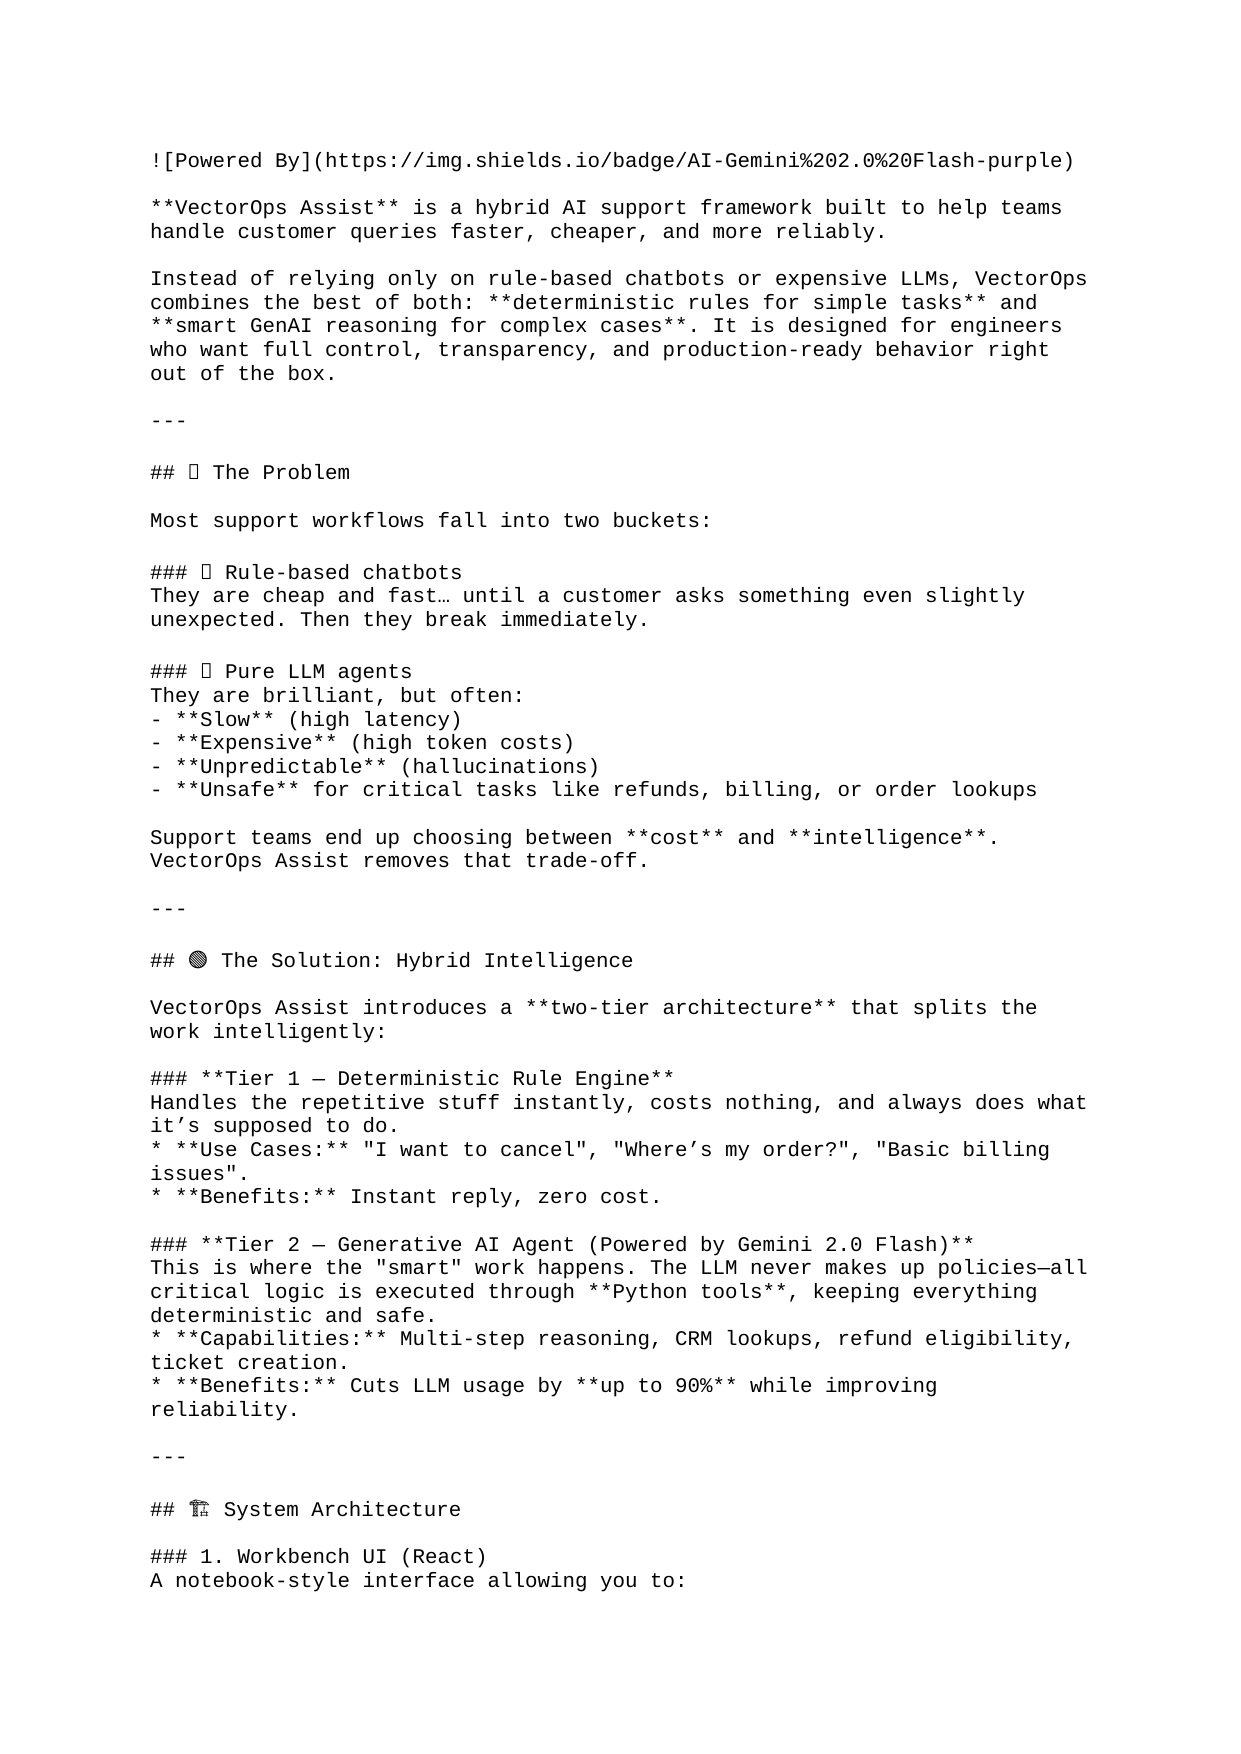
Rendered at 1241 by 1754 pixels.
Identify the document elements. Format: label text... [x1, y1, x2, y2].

text ## 🏗️ System Architecture [150, 1494, 1090, 1522]
text Most support workflows fall into two buckets: [150, 509, 1090, 533]
text This is where the "smart" work happens. The LLM never makes up policies—all critical logic is executed through **Python tools**, keeping everything deterministic and safe. [150, 1257, 1090, 1328]
text - **Slow** (high latency) [150, 708, 1090, 732]
text ![Powered By](https://img.shields.io/badge/AI-Gemini%202.0%20Flash-purple) [150, 150, 1090, 174]
text ### ❌ Pure LLM agents [150, 656, 1090, 685]
text * **Use Cases:** "I want to cancel", "Where’s my order?", "Basic billing issues". [150, 1139, 1090, 1186]
text * **Capabilities:** Multi-step reasoning, CRM lookups, refund eligibility, ticket creation. [150, 1328, 1090, 1376]
text They are brilliant, but often: [150, 685, 1090, 708]
text - **Unpredictable** (hallucinations) [150, 756, 1090, 779]
text ### **Tier 2 — Generative AI Agent (Powered by Gemini 2.0 Flash)** [150, 1234, 1090, 1257]
text * **Benefits:** Cuts LLM usage by **up to 90%** while improving reliability. [150, 1376, 1090, 1423]
text --- [150, 410, 1090, 434]
text A notebook-style interface allowing you to: [150, 1569, 1090, 1593]
text Instead of relying only on rule-based chatbots or expensive LLMs, VectorOps combines the best of both: **deterministic rules for simple tasks** and **smart GenAI reasoning for complex cases**. It is designed for engineers who want full control, transparency, and production-ready behavior right out of the box. [150, 268, 1090, 386]
text ### 1. Workbench UI (React) [150, 1546, 1090, 1569]
text * **Benefits:** Instant reply, zero cost. [150, 1186, 1090, 1210]
text - **Unsafe** for critical tasks like refunds, billing, or order lookups [150, 779, 1090, 803]
text **VectorOps Assist** is a hybrid AI support framework built to help teams handle customer queries faster, cheaper, and more reliably. [150, 197, 1090, 244]
text Handles the repetitive stuff instantly, costs nothing, and always does what it’s supposed to do. [150, 1092, 1090, 1139]
text ### ❌ Rule-based chatbots [150, 557, 1090, 585]
text They are cheap and fast… until a customer asks something even slightly unexpected. Then they break immediately. [150, 585, 1090, 633]
text ## 🟢 The Solution: Hybrid Intelligence [150, 945, 1090, 973]
text VectorOps Assist introduces a **two-tier architecture** that splits the work intelligently: [150, 997, 1090, 1044]
text --- [150, 898, 1090, 921]
text ## 🔥 The Problem [150, 457, 1090, 486]
text Support teams end up choosing between **cost** and **intelligence**. VectorOps Assist removes that trade-off. [150, 827, 1090, 874]
text - **Expensive** (high token costs) [150, 732, 1090, 756]
text ### **Tier 1 — Deterministic Rule Engine** [150, 1068, 1090, 1092]
text --- [150, 1446, 1090, 1470]
